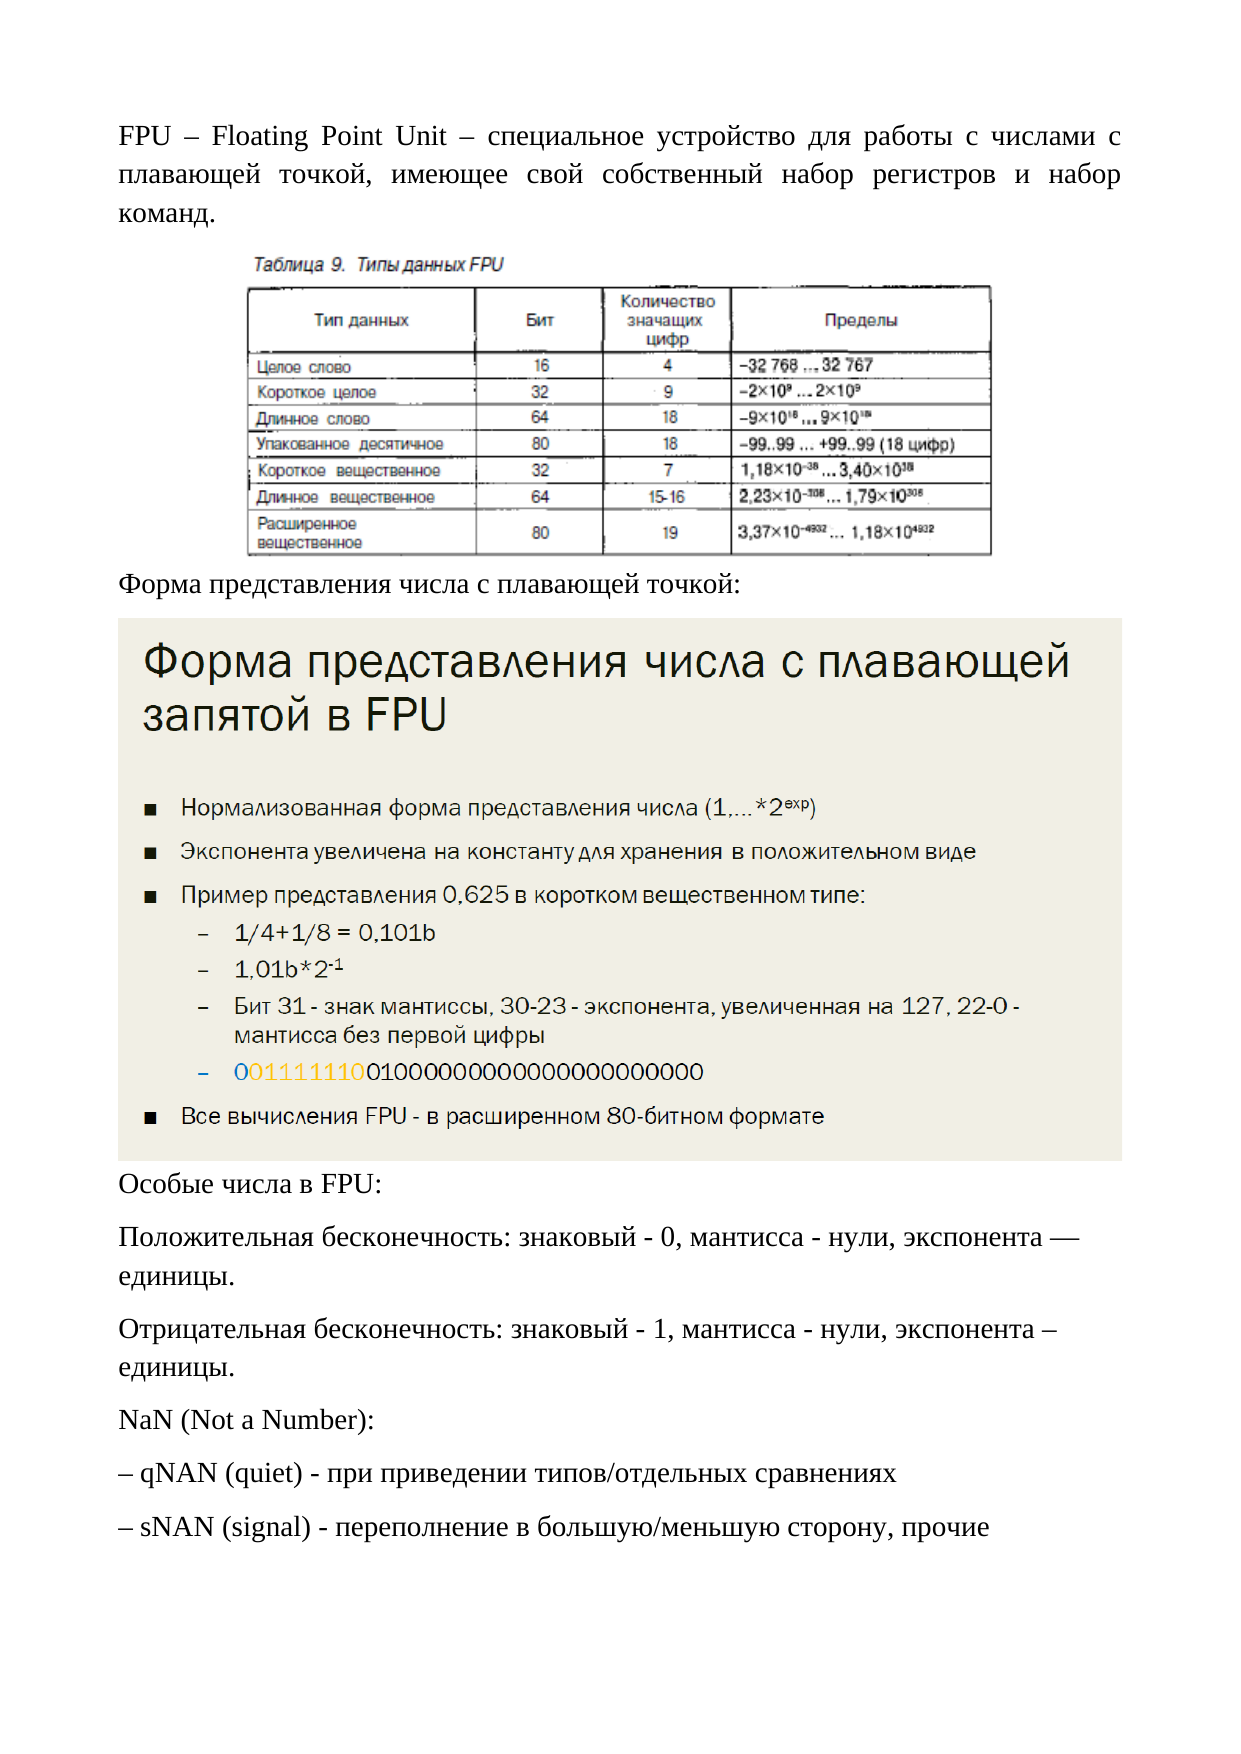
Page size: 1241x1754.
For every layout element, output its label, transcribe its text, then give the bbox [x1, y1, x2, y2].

text Положительная бесконечность: знаковый - 0, мантисса - нули, экспонента — единицы. [118, 1219, 1122, 1291]
text Форма представления числа с плавающей точкой: [118, 248, 1122, 599]
picture [118, 618, 1123, 1161]
picture [227, 248, 1014, 561]
text Особые числа в FPU: [118, 1161, 1122, 1199]
text Отрицательная бесконечность: знаковый - 1, мантисса - нули, экспонента – единицы. [118, 1311, 1122, 1383]
text – qNAN (quiet) - при приведении типов/отдельных сравнениях [118, 1456, 1122, 1489]
text NaN (Not a Number): [118, 1402, 1122, 1436]
text – sNAN (signal) - переполнение в большую/меньшую сторону, прочие [118, 1509, 1122, 1542]
text FPU – Floating Point Unit – специальное устройство для работы с числами с плавающей точкой, имеющее свой собственный набор регистров и набор команд. [118, 118, 1122, 229]
